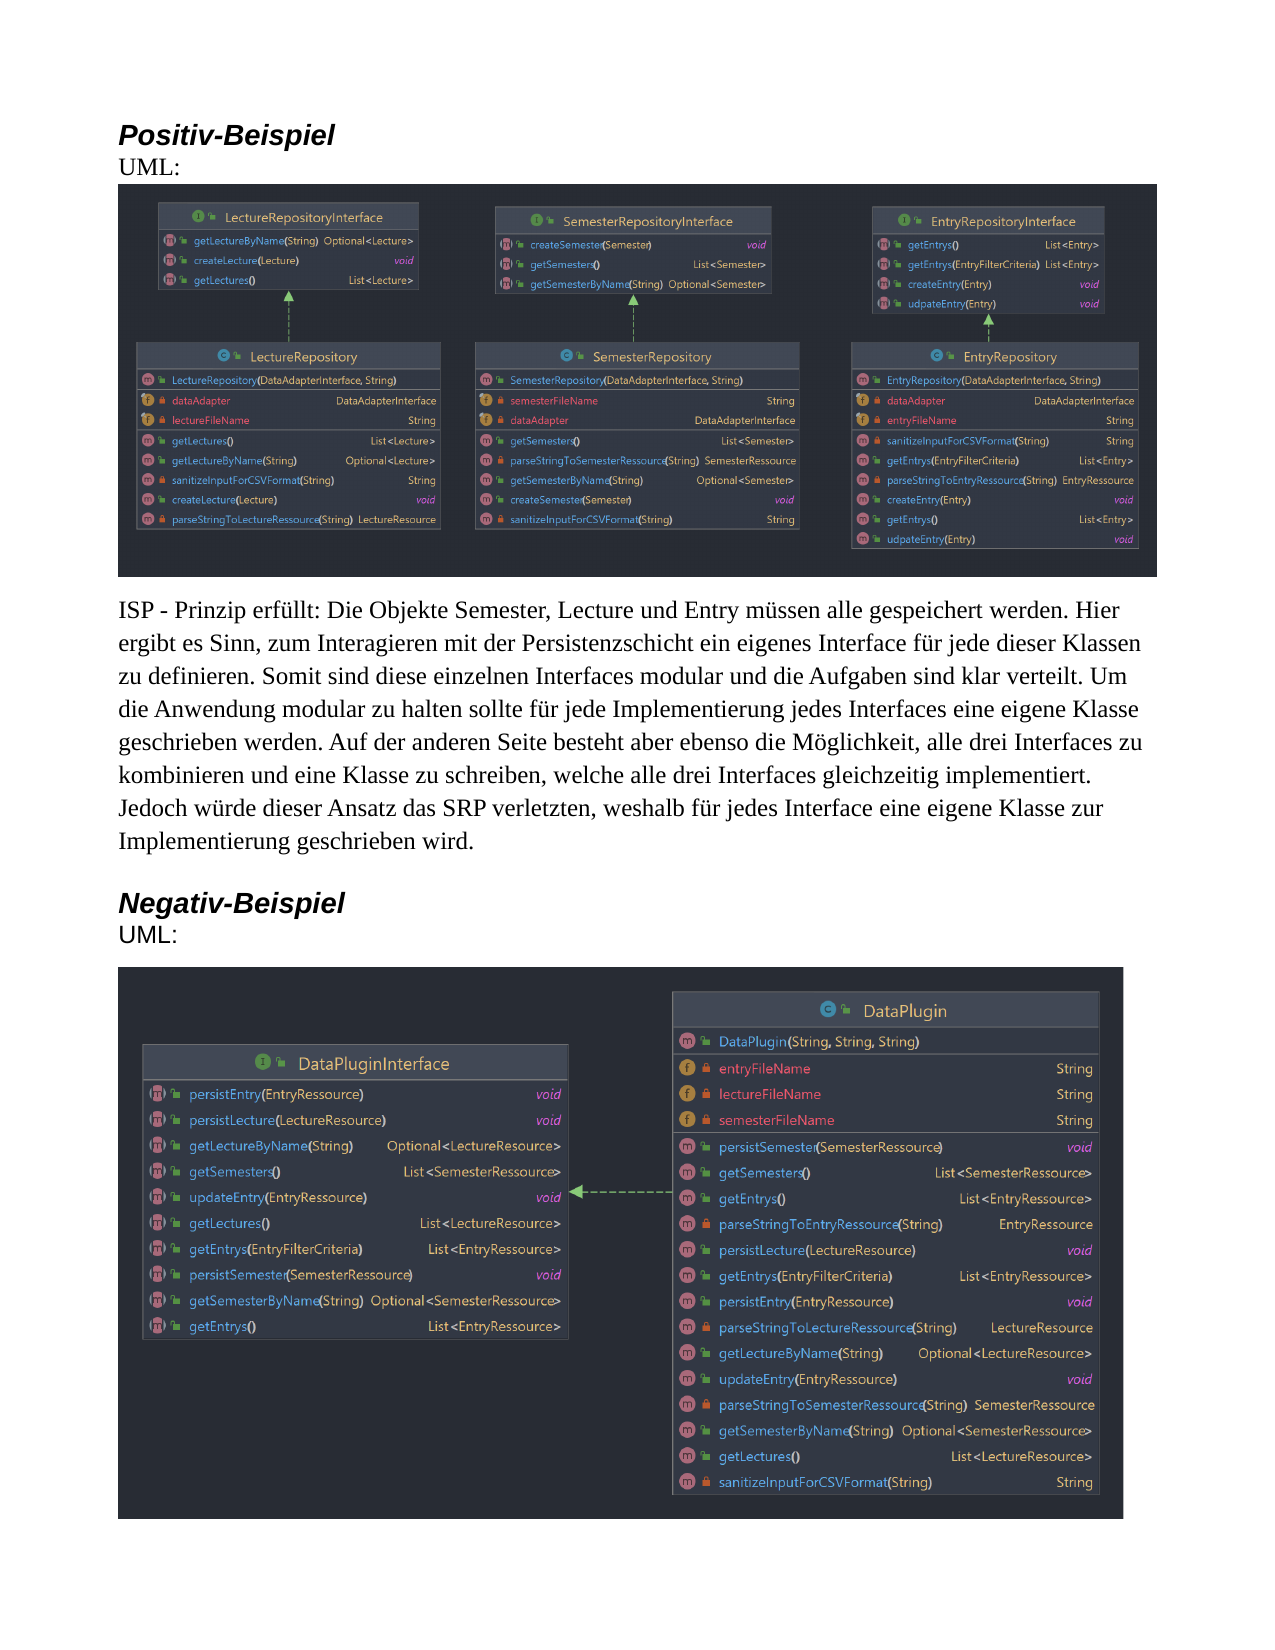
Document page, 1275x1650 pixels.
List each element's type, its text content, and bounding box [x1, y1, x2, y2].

text UML: [118, 920, 1157, 949]
text ISP - Prinzip erfüllt: Die Objekte Semester, Lecture und Entry müssen alle gespeichert werden. Hier ergibt es Sinn, zum Interagieren mit der Persistenzschicht ein eigenes Interface für jede dieser Klassen zu definieren. Somit sind diese einzelnen Interfaces modular und die Aufgaben sind klar verteilt. Um die Anwendung modular zu halten sollte für jede Implementierung jedes Interfaces eine eigene Klasse geschrieben werden. Auf der anderen Seite besteht aber ebenso die Möglichkeit, alle drei Interfaces zu kombinieren und eine Klasse zu schreiben, welche alle drei Interfaces gleichzeitig implementiert. Jedoch würde dieser Ansatz das SRP verletzten, weshalb für jedes Interface eine eigene Klasse zur Implementierung geschrieben wird. [118, 595, 1157, 855]
subtitle Negativ-Beispiel [118, 886, 1157, 920]
subtitle Positiv-Beispiel [118, 118, 1157, 152]
text UML: [118, 152, 1157, 184]
